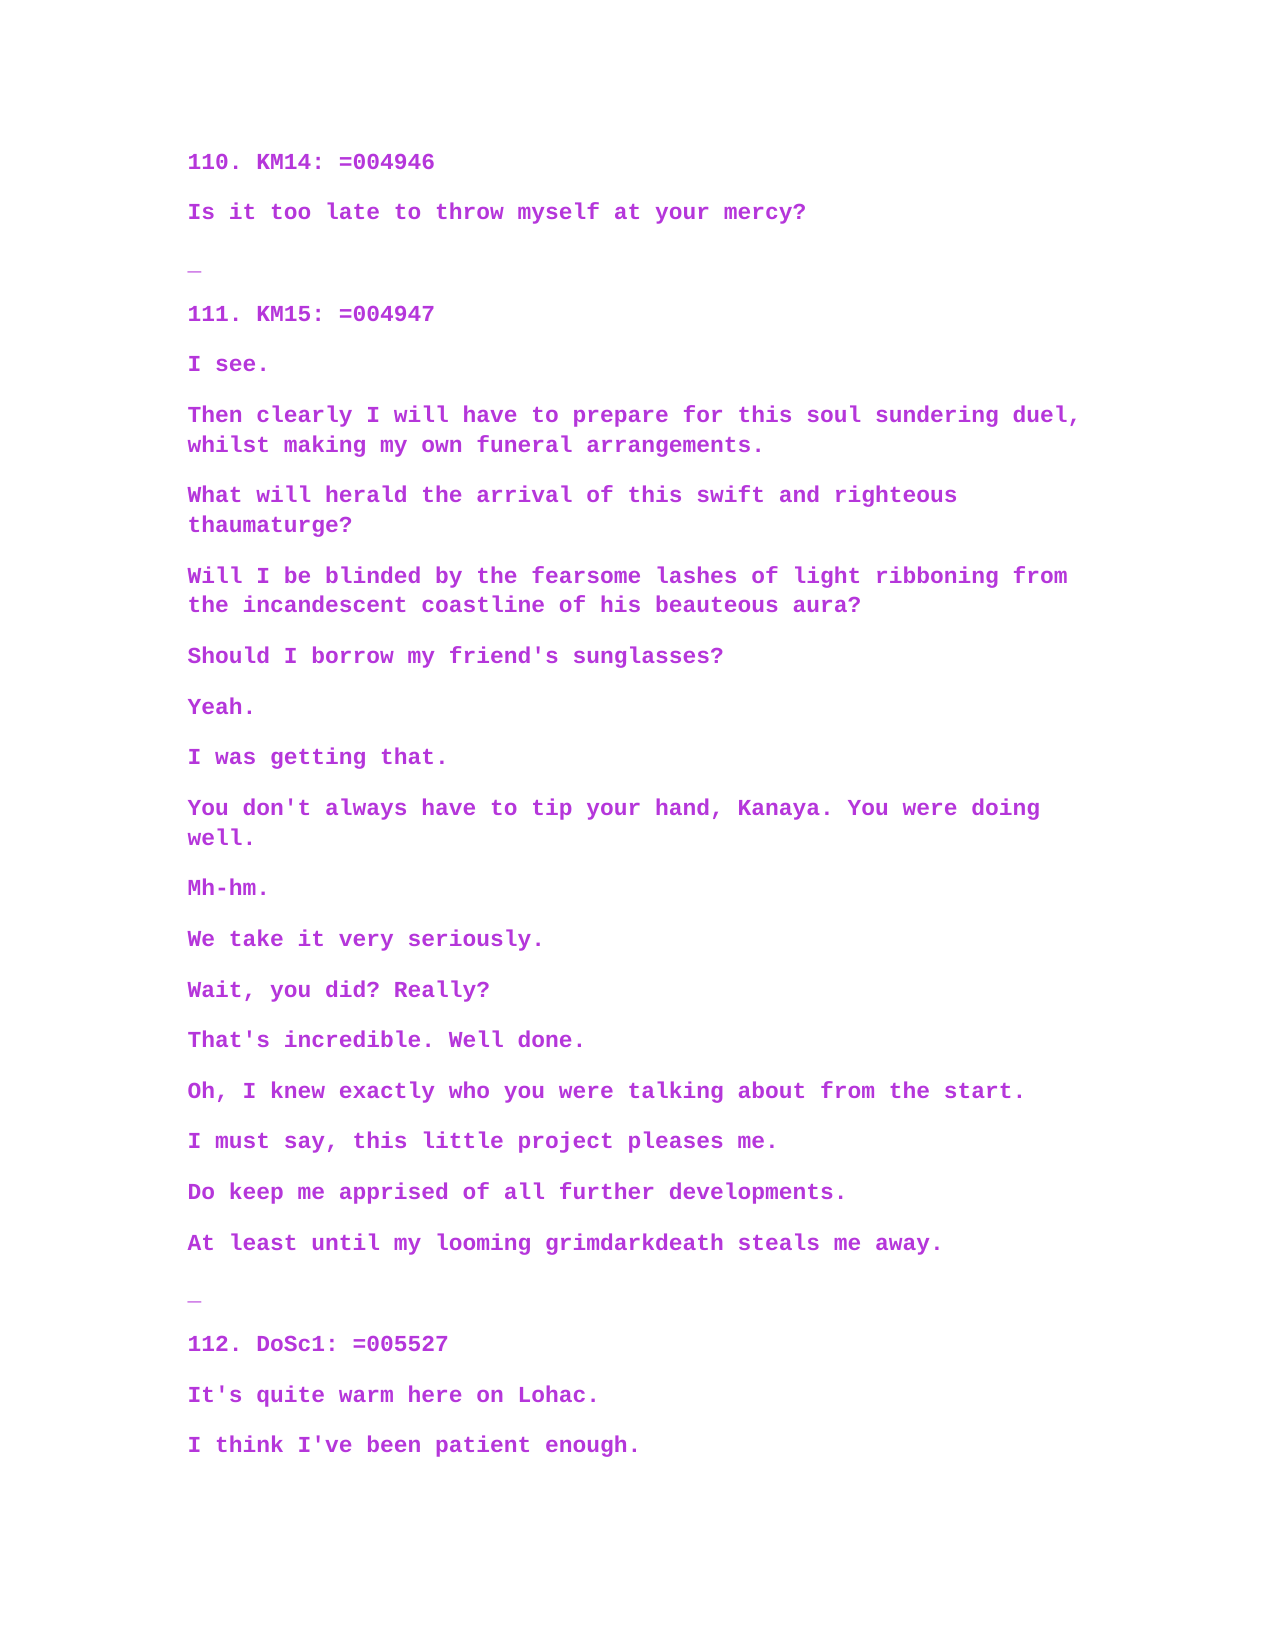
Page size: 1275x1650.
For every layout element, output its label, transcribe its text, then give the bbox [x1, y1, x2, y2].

text That's incredible. Well done. [187, 1028, 1087, 1054]
text What will herald the arrival of this swift and righteous thaumaturge? [187, 483, 1087, 539]
text Should I borrow my friend's sunglasses? [187, 644, 1087, 670]
text Will I be blinded by the fearsome lashes of light ribboning from the incandescent coastline of his beauteous aura? [187, 564, 1087, 620]
text _ [187, 1282, 1087, 1308]
text 112. DoSc1: =005527 [187, 1332, 1087, 1358]
text I must say, this little project pleases me. [187, 1130, 1087, 1156]
text You don't always have to tip your hand, Kanaya. You were doing well. [187, 796, 1087, 852]
text Yeah. [187, 695, 1087, 721]
text _ [187, 251, 1087, 277]
text Then clearly I will have to prepare for this soul sundering duel, whilst making my own funeral arrangements. [187, 403, 1087, 459]
text We take it very seriously. [187, 927, 1087, 953]
text 110. KM14: =004946 [187, 150, 1087, 176]
text Is it too late to throw myself at your mercy? [187, 201, 1087, 227]
text I see. [187, 352, 1087, 378]
text At least until my looming grimdarkdeath steals me away. [187, 1231, 1087, 1257]
text Oh, I knew exactly who you were talking about from the start. [187, 1079, 1087, 1105]
text I think I've been patient enough. [187, 1433, 1087, 1459]
text Wait, you did? Really? [187, 978, 1087, 1004]
text Mh-hm. [187, 877, 1087, 903]
text I was getting that. [187, 746, 1087, 772]
text 111. KM15: =004947 [187, 302, 1087, 328]
text It's quite warm here on Lohac. [187, 1383, 1087, 1409]
text Do keep me apprised of all further developments. [187, 1180, 1087, 1206]
